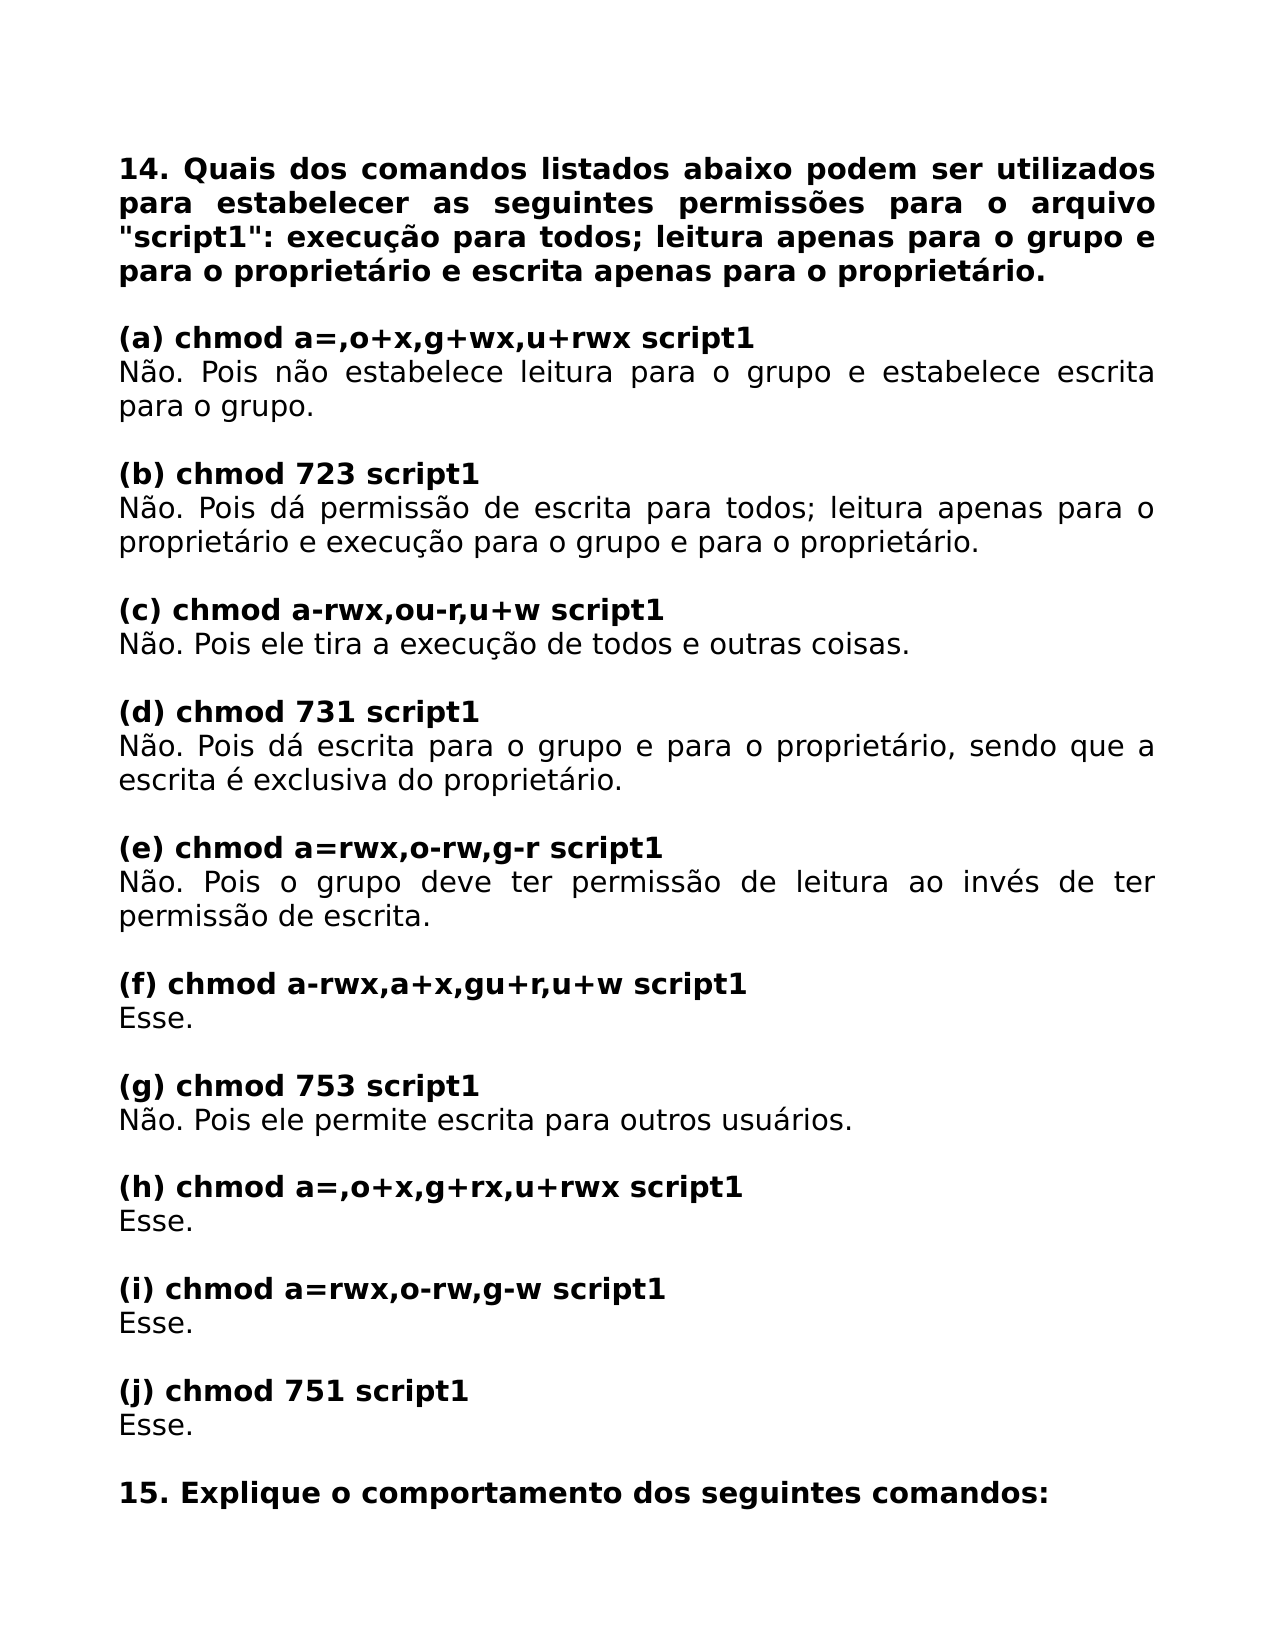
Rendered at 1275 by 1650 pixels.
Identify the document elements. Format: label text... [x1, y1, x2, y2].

text (i) chmod a=rwx,o-rw,g-w script1 [118, 1273, 1157, 1307]
text (j) chmod 751 script1 [118, 1374, 1157, 1408]
text Esse. [118, 1307, 1157, 1341]
text 14. Quais dos comandos listados abaixo podem ser utilizados para estabelecer as seguintes permissões para o arquivo "script1": execução para todos; leitura apenas para o grupo e para o proprietário e escrita apenas para o proprietário. [118, 152, 1157, 288]
text Não. Pois não estabelece leitura para o grupo e estabelece escrita para o grupo. [118, 356, 1157, 424]
text (b) chmod 723 script1 [118, 458, 1157, 492]
text Esse. [118, 1408, 1157, 1442]
text Não. Pois dá escrita para o grupo e para o proprietário, sendo que a escrita é exclusiva do proprietário. [118, 729, 1157, 797]
text 15. Explique o comportamento dos seguintes comandos: [118, 1476, 1157, 1510]
text Não. Pois o grupo deve ter permissão de leitura ao invés de ter permissão de escrita. [118, 865, 1157, 933]
text Não. Pois dá permissão de escrita para todos; leitura apenas para o proprietário e execução para o grupo e para o proprietário. [118, 492, 1157, 559]
text (f) chmod a-rwx,a+x,gu+r,u+w script1 [118, 967, 1157, 1001]
text (e) chmod a=rwx,o-rw,g-r script1 [118, 831, 1157, 865]
text (d) chmod 731 script1 [118, 695, 1157, 729]
text Não. Pois ele permite escrita para outros usuários. [118, 1103, 1157, 1137]
text (a) chmod a=,o+x,g+wx,u+rwx script1 [118, 322, 1157, 356]
text Esse. [118, 1001, 1157, 1035]
text (c) chmod a-rwx,ou-r,u+w script1 [118, 593, 1157, 627]
text (g) chmod 753 script1 [118, 1069, 1157, 1103]
text Esse. [118, 1205, 1157, 1239]
text Não. Pois ele tira a execução de todos e outras coisas. [118, 627, 1157, 661]
text (h) chmod a=,o+x,g+rx,u+rwx script1 [118, 1171, 1157, 1205]
